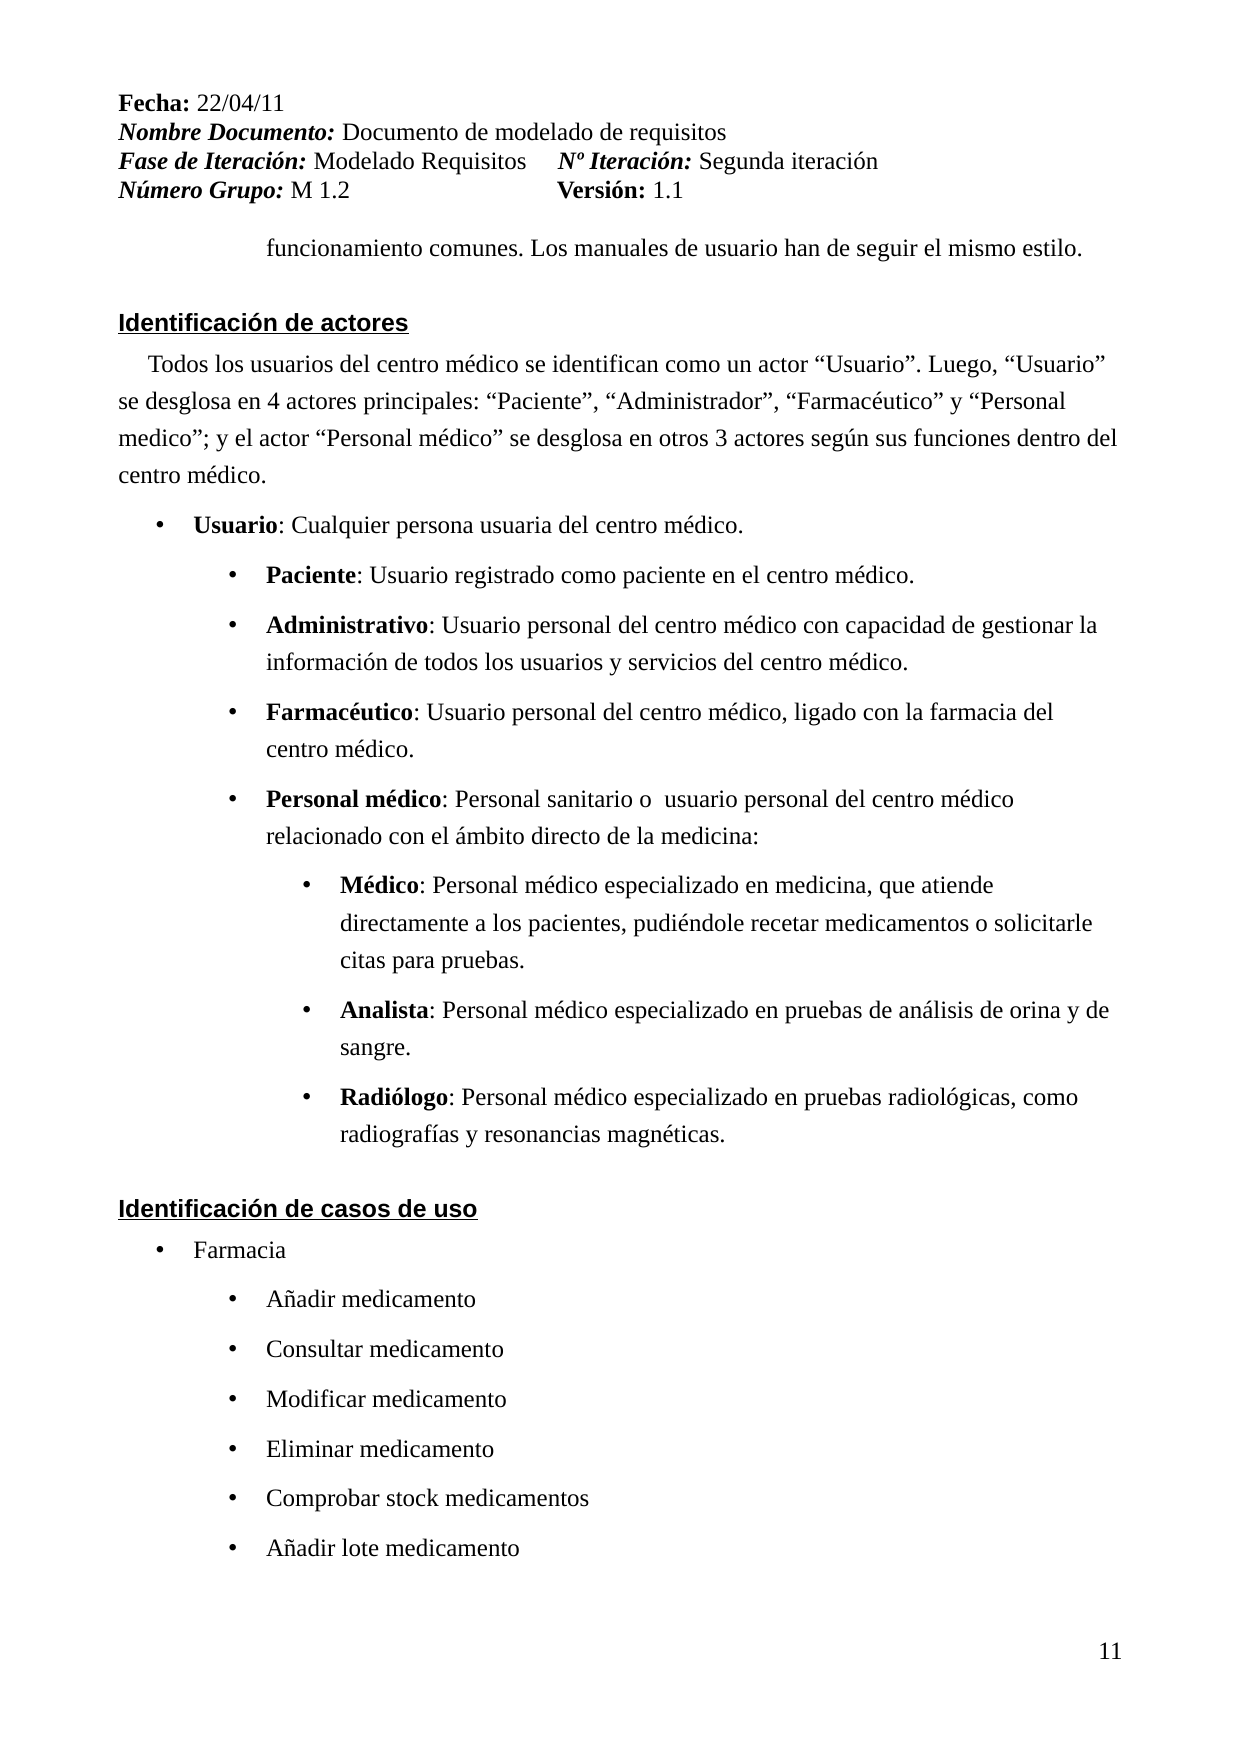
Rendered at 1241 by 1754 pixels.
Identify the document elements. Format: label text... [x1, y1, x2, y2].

list Administrativo: Usuario personal del centro médico con capacidad de gestionar la información de todos los usuarios y servicios del centro médico. [228, 610, 1122, 676]
list Médico: Personal médico especializado en medicina, que atiende directamente a los pacientes, pudiéndole recetar medicamentos o solicitarle citas para pruebas. [302, 871, 1122, 974]
list Personal médico: Personal sanitario o usuario personal del centro médico relacionado con el ámbito directo de la medicina: [228, 784, 1122, 850]
list Radiólogo: Personal médico especializado en pruebas radiológicas, como radiografías y resonancias magnéticas. [302, 1082, 1122, 1148]
list Eliminar medicamento [228, 1434, 1122, 1462]
list funcionamiento comunes. Los manuales de usuario han de seguir el mismo estilo. [228, 233, 1122, 262]
list Añadir lote medicamento [228, 1533, 1122, 1562]
list Consultar medicamento [228, 1334, 1122, 1363]
list Modificar medicamento [228, 1384, 1122, 1413]
subtitle Identificación de casos de uso [118, 1194, 1122, 1222]
list Paciente: Usuario registrado como paciente en el centro médico. [228, 560, 1122, 589]
list Añadir medicamento [228, 1284, 1122, 1313]
subtitle Identificación de actores [118, 308, 1122, 336]
list Comprobar stock medicamentos [228, 1483, 1122, 1512]
list Farmacéutico: Usuario personal del centro médico, ligado con la farmacia del centro médico. [228, 697, 1122, 763]
list Analista: Personal médico especializado en pruebas de análisis de orina y de sangre. [302, 995, 1122, 1061]
list Farmacia [156, 1235, 1122, 1264]
text Todos los usuarios del centro médico se identifican como un actor “Usuario”. Luego, “Usuario” se desglosa en 4 actores principales: “Paciente”, “Administrador”, “Farmacéutico” y “Personal medico”; y el actor “Personal médico” se desglosa en otros 3 actores según sus funciones dentro del centro médico. [118, 349, 1122, 489]
list Usuario: Cualquier persona usuaria del centro médico. [156, 510, 1122, 539]
